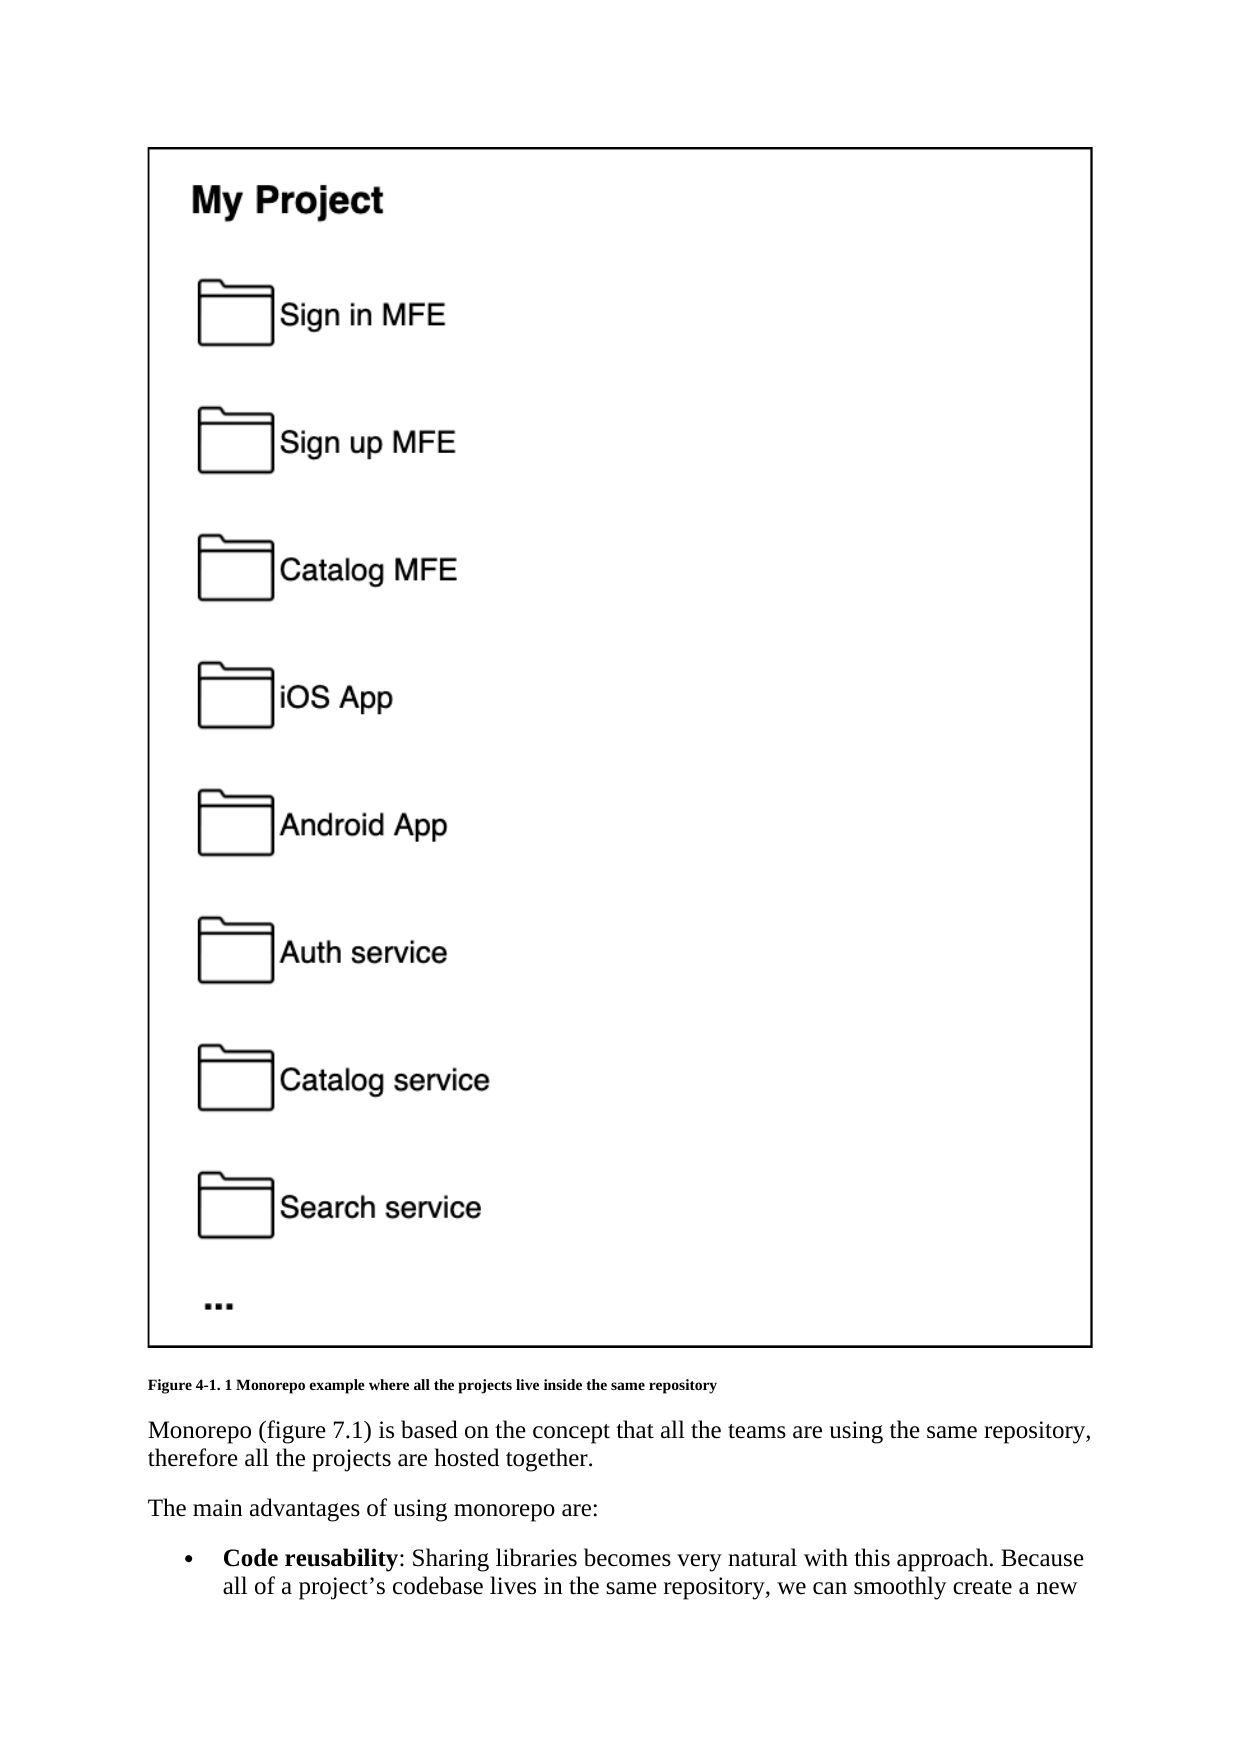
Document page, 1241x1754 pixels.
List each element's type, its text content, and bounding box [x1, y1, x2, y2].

text Monorepo (figure 7.1) is based on the concept that all the teams are using the same repository, therefore all the projects are hosted together. [148, 1415, 1093, 1472]
text The main advantages of using monorepo are: [148, 1493, 1093, 1522]
subtitle Figure 4-1. 1 Monorepo example where all the projects live inside the same repository [148, 1376, 1093, 1394]
list Code reusability: Sharing libraries becomes very natural with this approach. Because all of a project’s codebase lives in the same repository, we can smoothly create a new [185, 1543, 1093, 1600]
